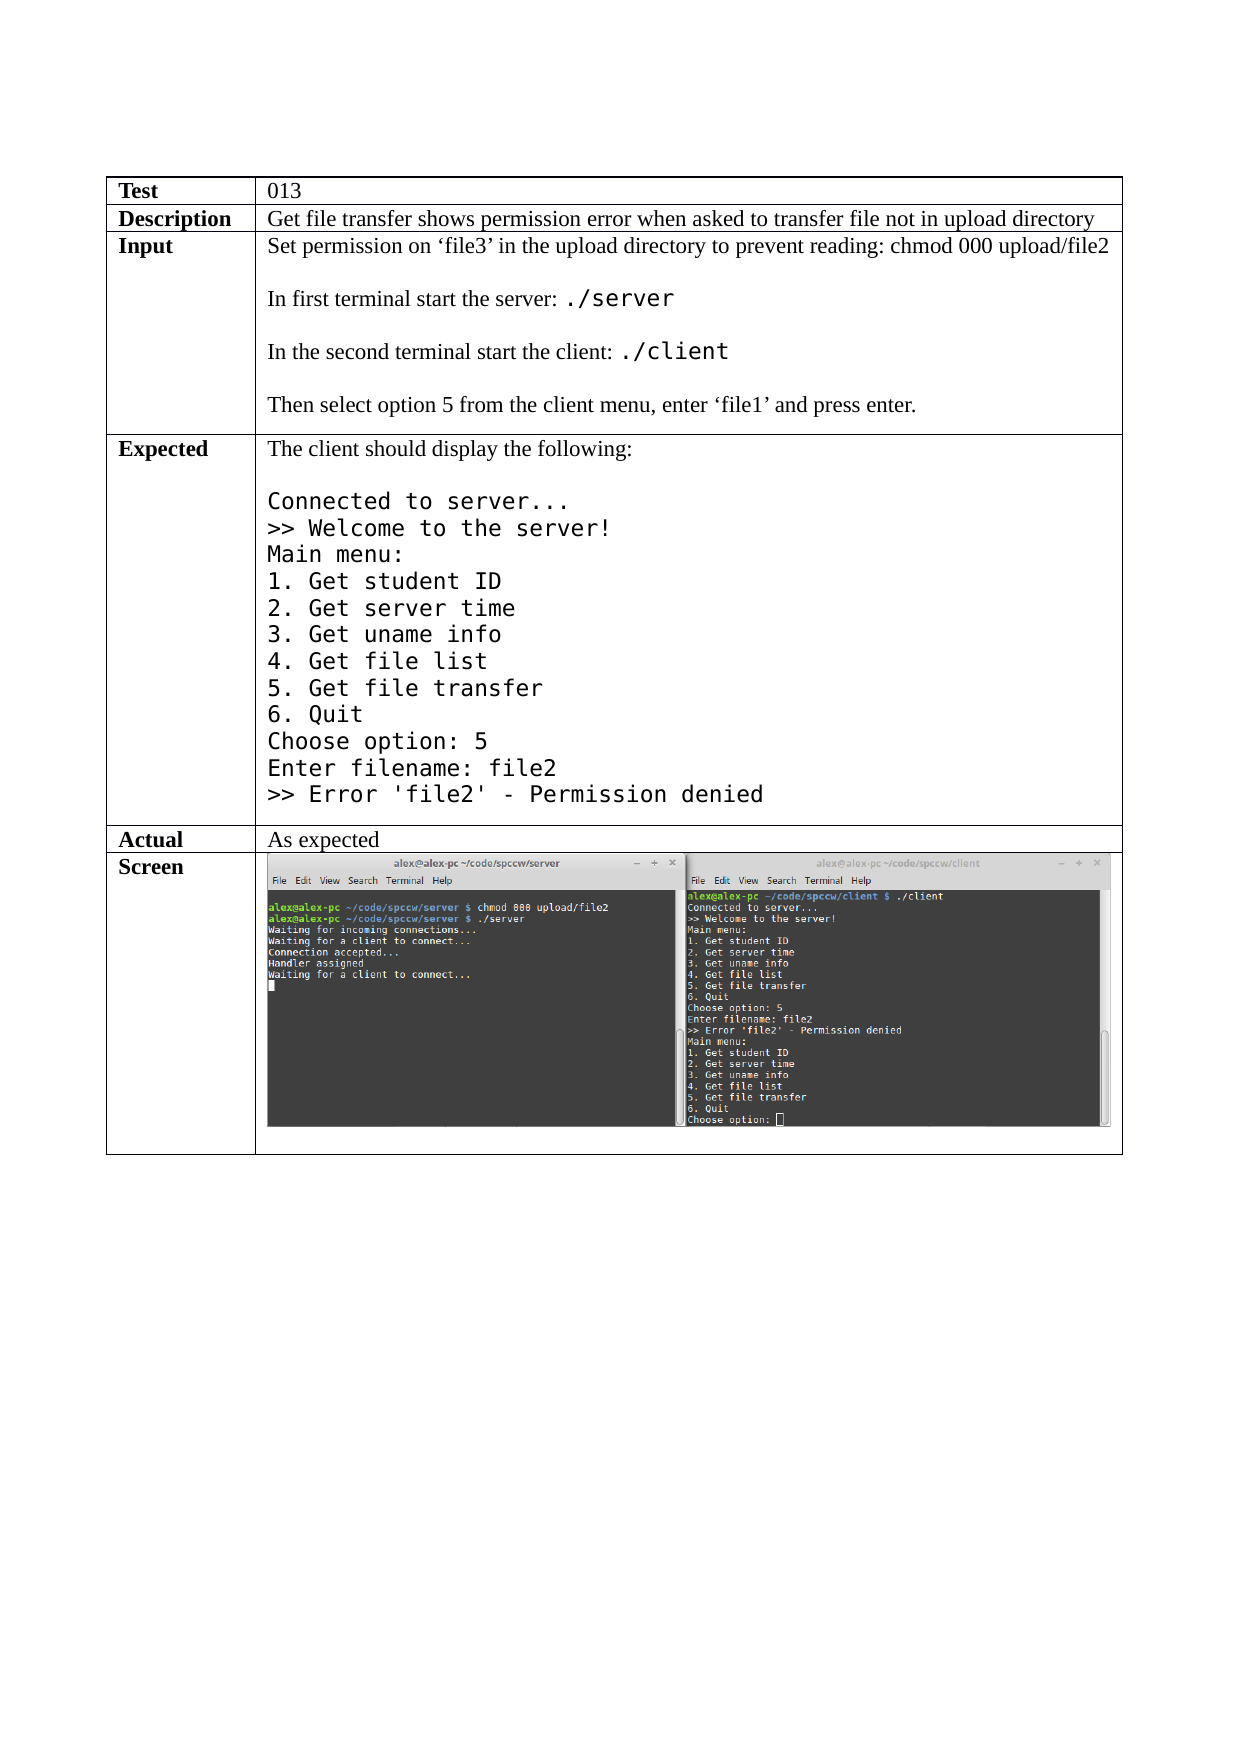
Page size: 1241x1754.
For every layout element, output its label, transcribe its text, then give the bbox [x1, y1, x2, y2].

table_cell Get file transfer shows permission error when asked to transfer file not in upload directory [256, 205, 1122, 231]
picture [267, 853, 1111, 1127]
table_cell Description [107, 205, 255, 231]
table_cell Set permission on ‘file3’ in the upload directory to prevent reading: chmod 000 upload/file2 In first terminal start the server: ./server In the second terminal start the client: ./client Then select option 5 from the client menu, enter ‘file1’ and press enter. [256, 232, 1122, 434]
table_cell [256, 853, 1122, 1153]
table_cell Input [107, 232, 255, 434]
table_header Test [107, 178, 255, 204]
table_cell Actual [107, 826, 255, 852]
table_cell Expected [107, 435, 255, 825]
table_cell Screen [107, 853, 255, 1153]
table_cell The client should display the following: Connected to server... >> Welcome to the server! Main menu: 1. Get student ID 2. Get server time 3. Get uname info 4. Get file list 5. Get file transfer 6. Quit Choose option: 5 Enter filename: file2 >> Error 'file2' - Permission denied [256, 435, 1122, 825]
table_cell As expected [256, 826, 1122, 852]
table_header 013 [256, 178, 1122, 204]
